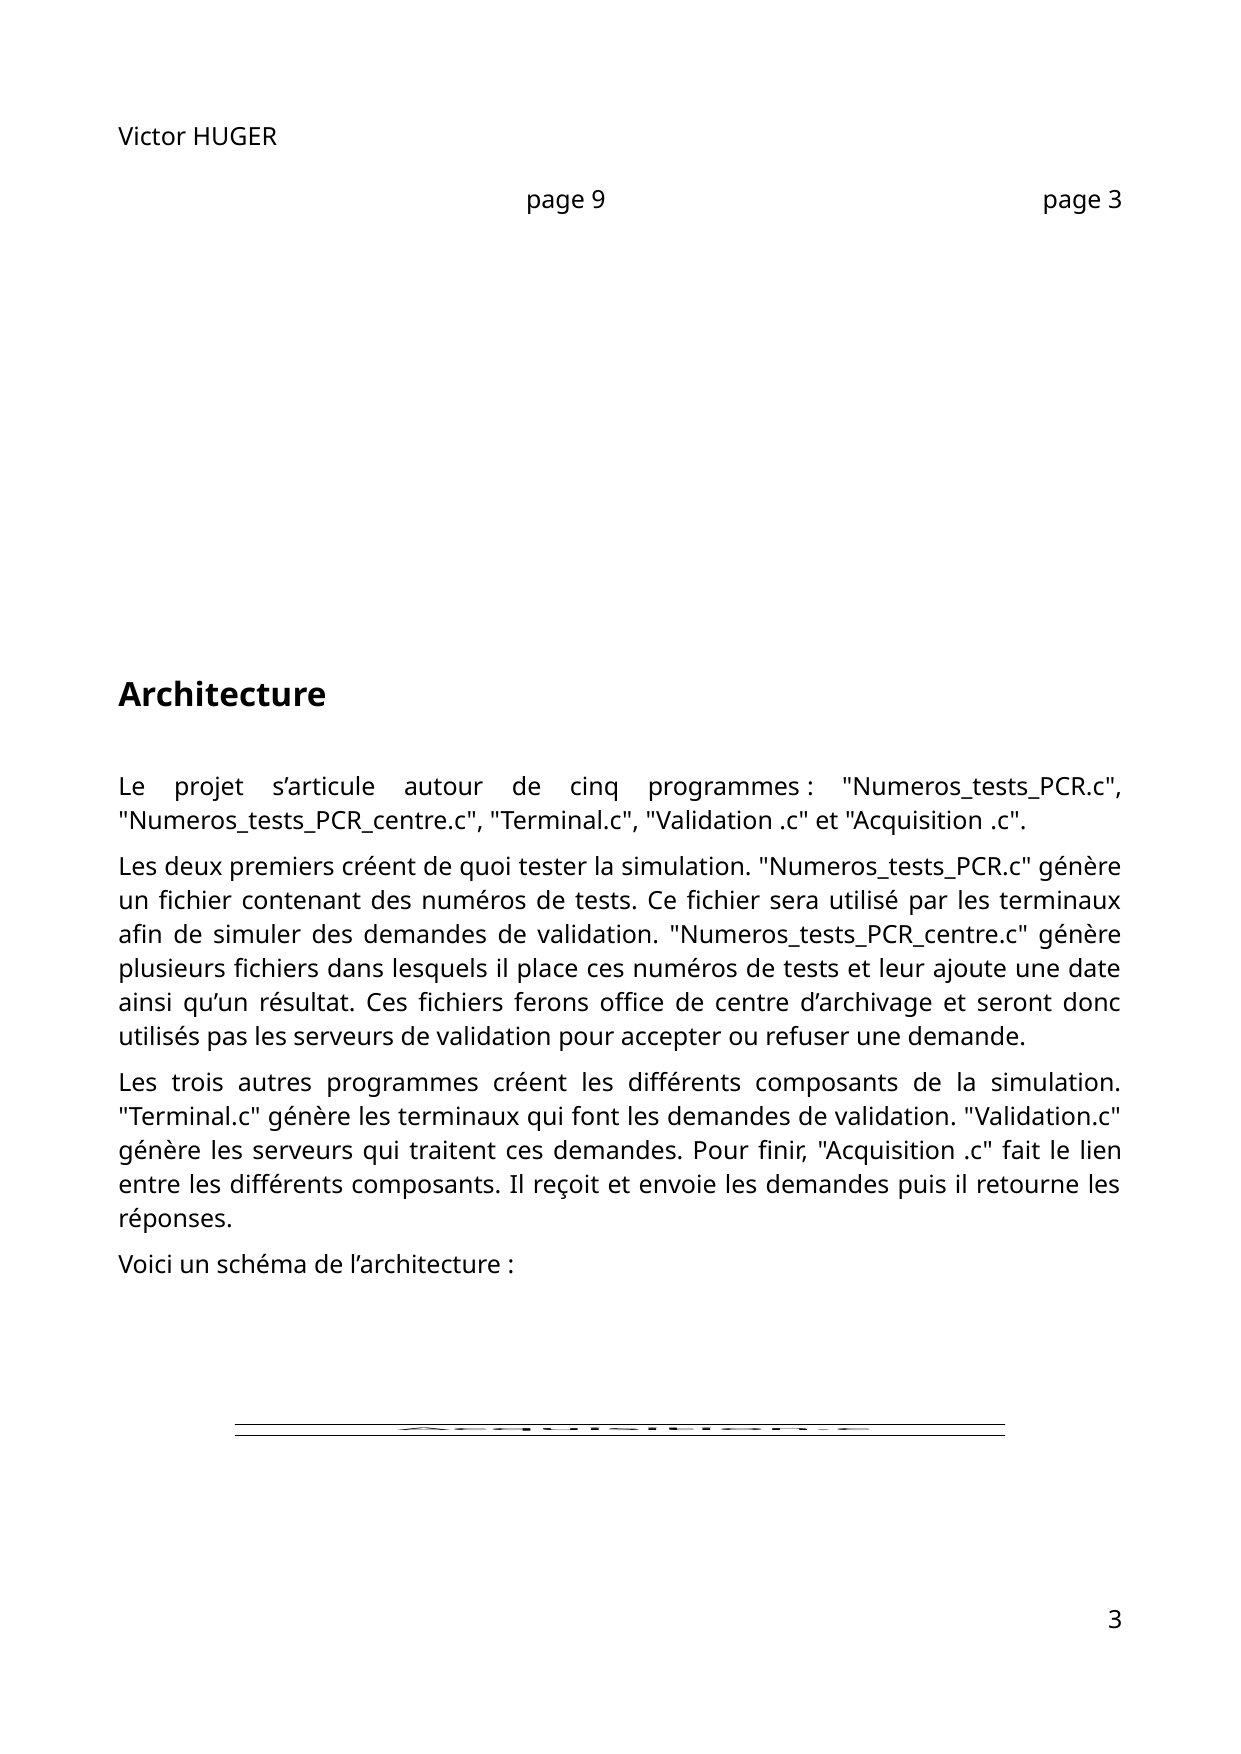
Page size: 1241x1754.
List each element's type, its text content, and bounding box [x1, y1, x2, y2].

text Le projet s’articule autour de cinq programmes : "Numeros_tests_PCR.c", "Numeros_tests_PCR_centre.c", "Terminal.c", "Validation .c" et "Acquisition .c". [118, 768, 1122, 836]
text page 9 [118, 182, 605, 216]
text Les trois autres programmes créent les différents composants de la simulation. "Terminal.c" génère les terminaux qui font les demandes de validation. "Validation.c" génère les serveurs qui traitent ces demandes. Pour finir, "Acquisition .c" fait le lien entre les différents composants. Il reçoit et envoie les demandes puis il retourne les réponses. [118, 1064, 1122, 1235]
text Architecture [118, 671, 1122, 716]
text Les deux premiers créent de quoi tester la simulation. "Numeros_tests_PCR.c" génère un fichier contenant des numéros de tests. Ce fichier sera utilisé par les terminaux afin de simuler des demandes de validation. "Numeros_tests_PCR_centre.c" génère plusieurs fichiers dans lesquels il place ces numéros de tests et leur ajoute une date ainsi qu’un résultat. Ces fichiers ferons office de centre d’archivage et seront donc utilisés pas les serveurs de validation pour accepter ou refuser une demande. [118, 848, 1122, 1053]
text page 3 [635, 182, 1122, 216]
text Voici un schéma de l’architecture : [118, 1247, 1122, 1281]
